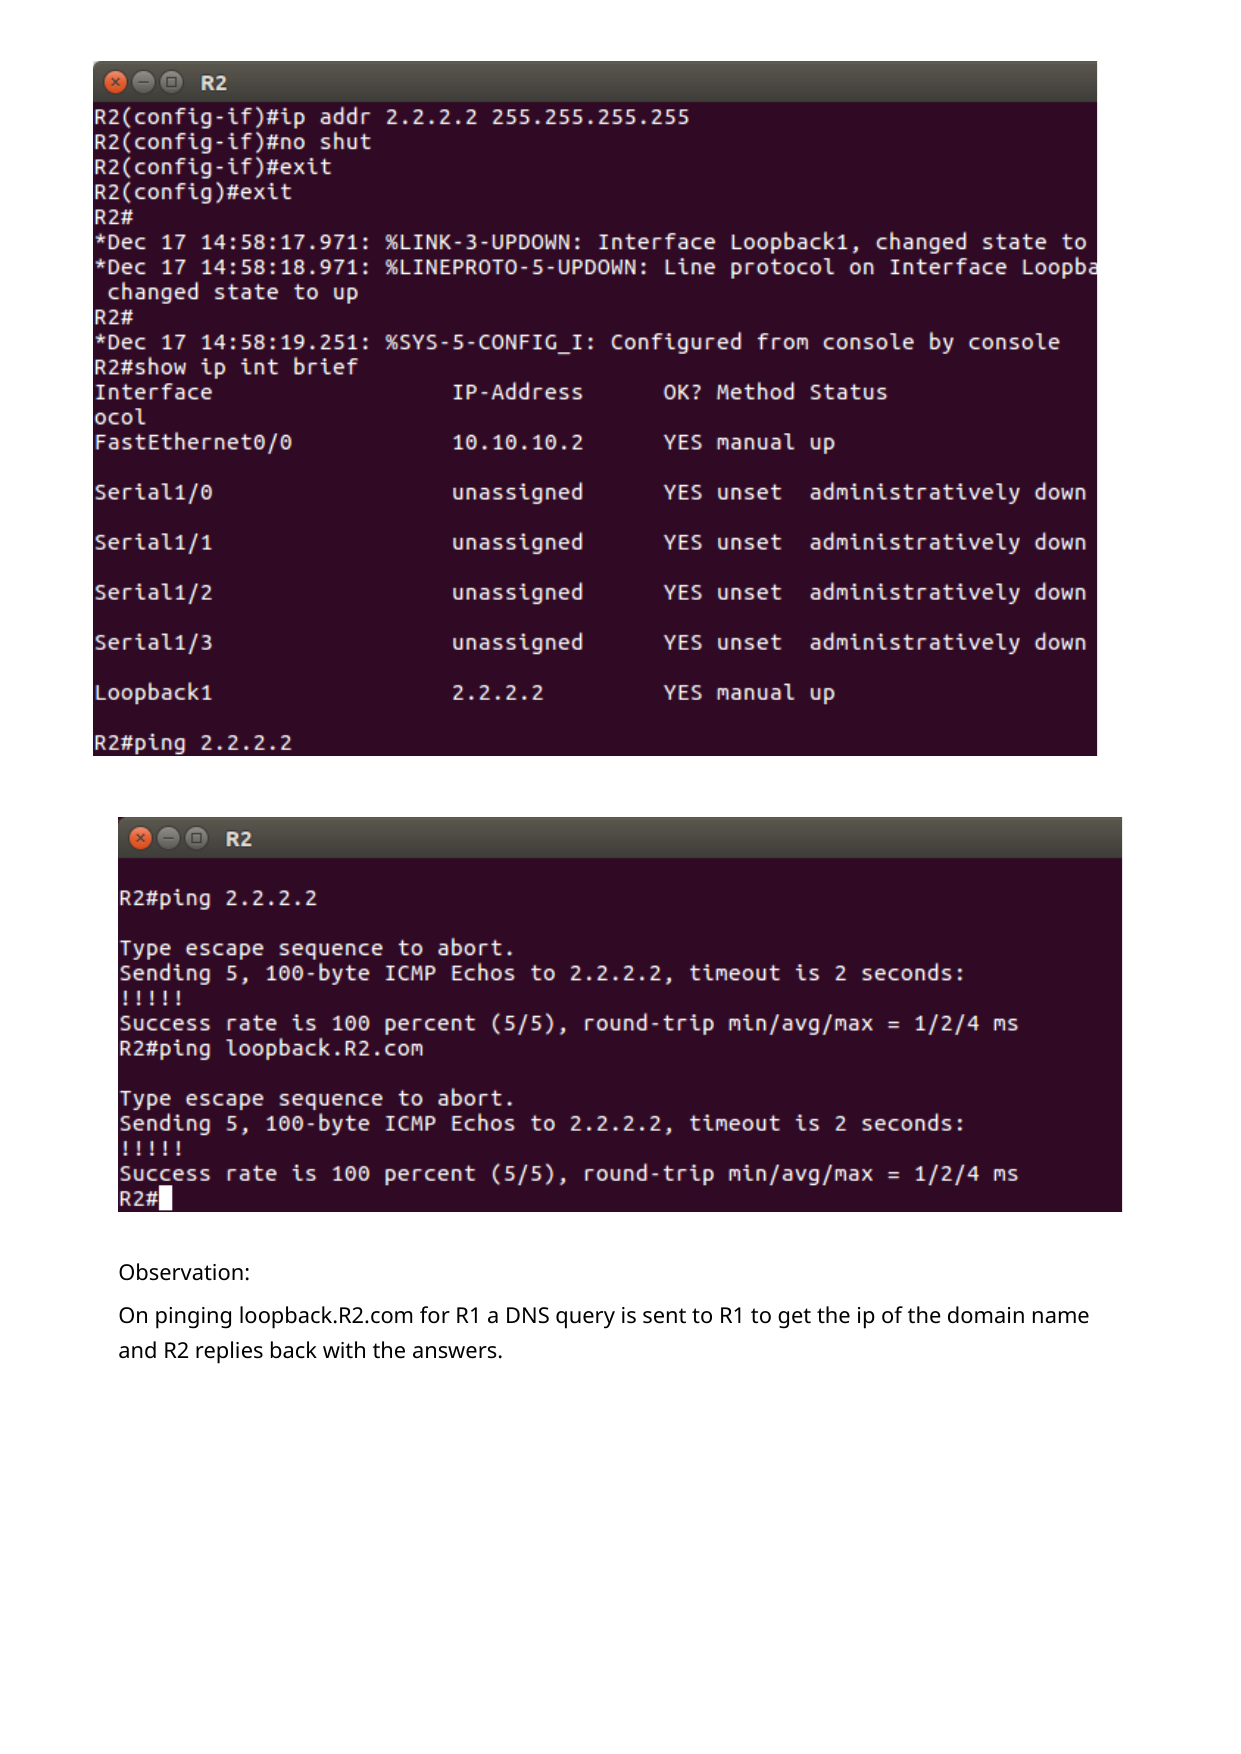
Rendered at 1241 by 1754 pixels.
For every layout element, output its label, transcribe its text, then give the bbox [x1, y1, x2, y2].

picture [118, 817, 1123, 1212]
picture [93, 61, 1098, 756]
subtitle Observation: [118, 1257, 1122, 1287]
text On pinging loopback.R2.com for R1 a DNS query is sent to R1 to get the ip of the domain name and R2 replies back with the answers. [118, 1300, 1122, 1365]
